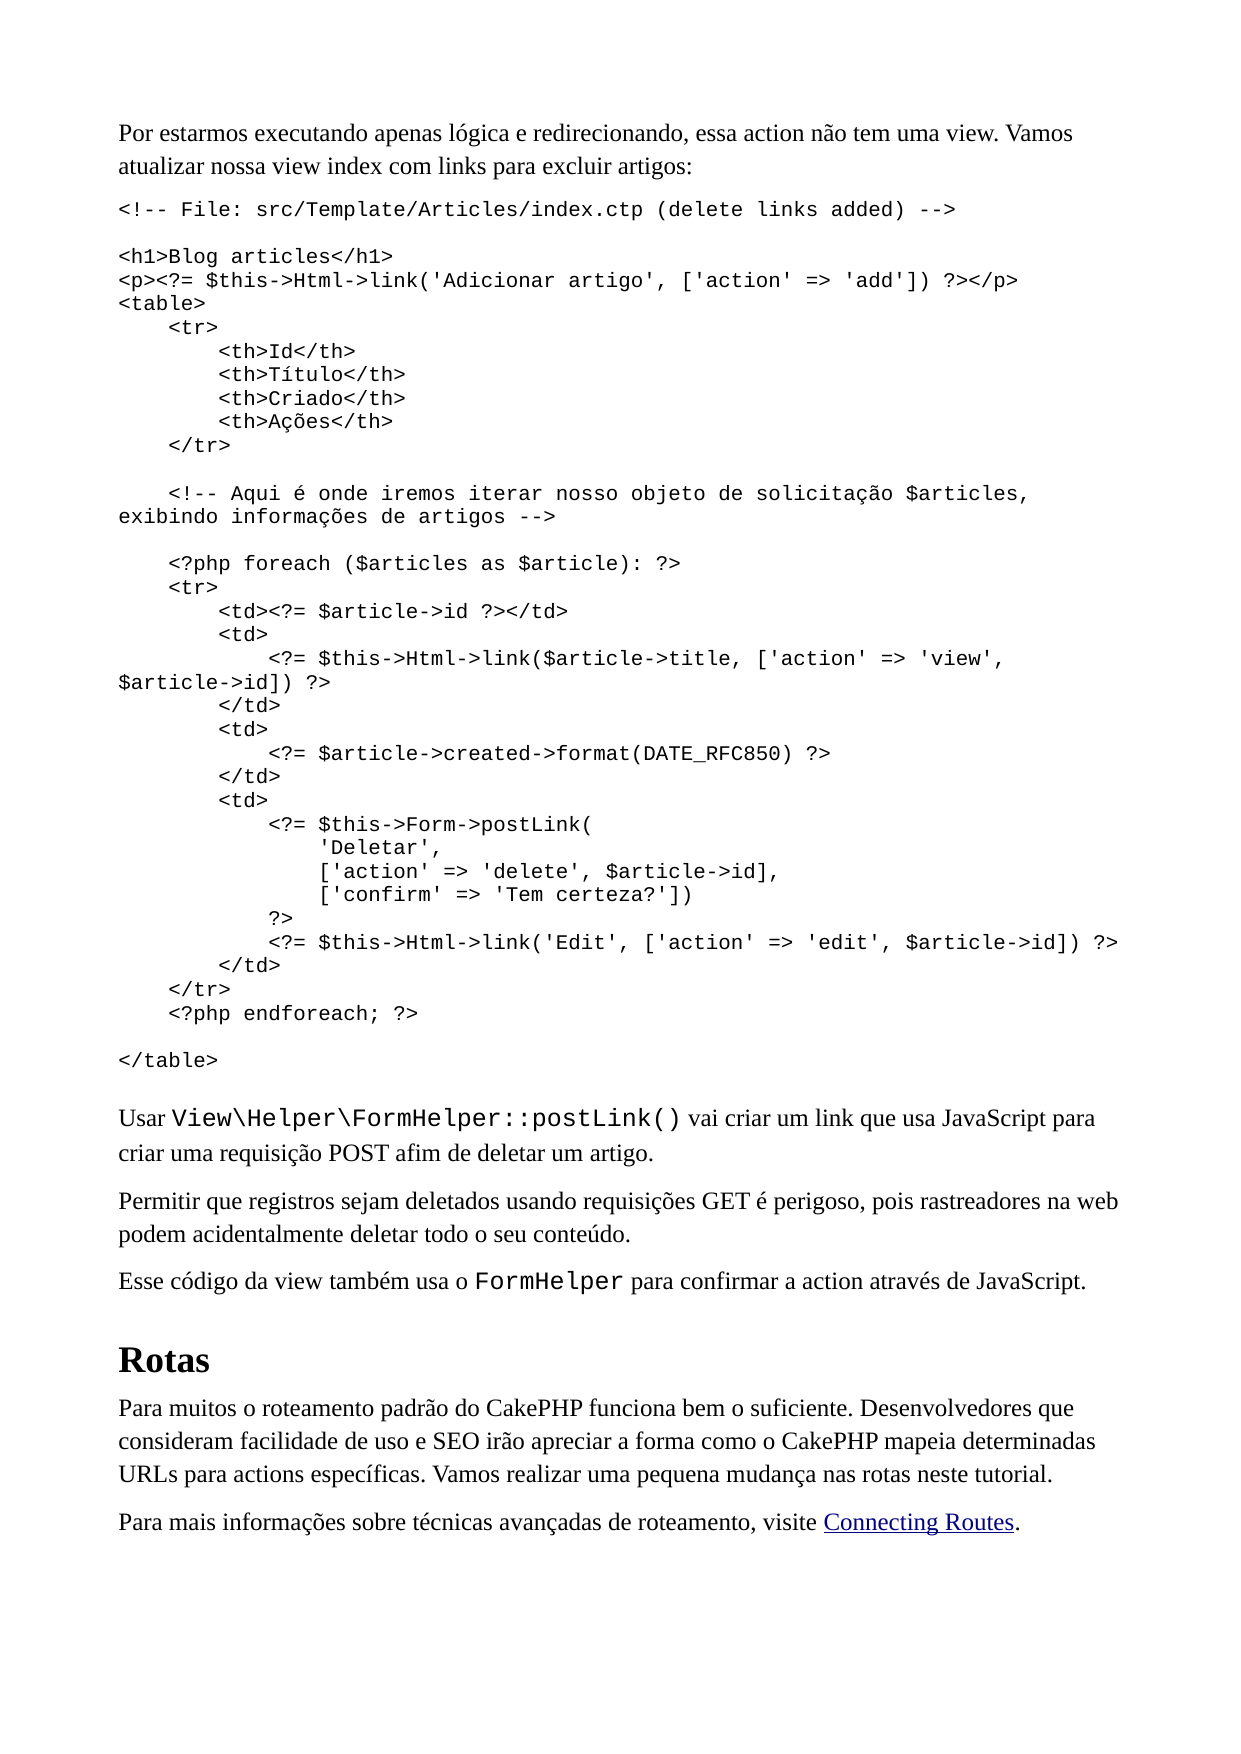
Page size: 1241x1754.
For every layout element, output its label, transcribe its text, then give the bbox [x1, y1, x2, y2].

text Para mais informações sobre técnicas avançadas de roteamento, visite Connecting Routes. [118, 1507, 1122, 1535]
text <?= $article->created->format(DATE_RFC850) ?> [118, 743, 1122, 766]
text </tr> [118, 435, 1122, 459]
text <?php foreach ($articles as $article): ?> [118, 553, 1122, 577]
text <table> [118, 293, 1122, 317]
text ['action' => 'delete', $article->id], [118, 861, 1122, 884]
text <th>Criado</th> [118, 388, 1122, 412]
text <?= $this->Form->postLink( [118, 813, 1122, 837]
text <tr> [118, 317, 1122, 341]
text <!-- File: src/Template/Articles/index.ctp (delete links added) --> [118, 199, 1122, 222]
text <th>Ações</th> [118, 412, 1122, 435]
text <td> [118, 790, 1122, 813]
text </td> [118, 695, 1122, 719]
text <th>Título</th> [118, 364, 1122, 388]
text </table> [118, 1050, 1122, 1074]
text Por estarmos executando apenas lógica e redirecionando, essa action não tem uma view. Vamos atualizar nossa view index com links para excluir artigos: [118, 118, 1122, 180]
text Permitir que registros sejam deletados usando requisições GET é perigoso, pois rastreadores na web podem acidentalmente deletar todo o seu conteúdo. [118, 1186, 1122, 1248]
text </tr> [118, 979, 1122, 1003]
text <?= $this->Html->link($article->title, ['action' => 'view', $article->id]) ?> [118, 648, 1122, 695]
text Usar View\Helper\FormHelper::postLink() vai criar um link que usa JavaScript para criar uma requisição POST afim de deletar um artigo. [118, 1103, 1122, 1167]
text ['confirm' => 'Tem certeza?']) [118, 884, 1122, 908]
text <p><?= $this->Html->link('Adicionar artigo', ['action' => 'add']) ?></p> [118, 270, 1122, 293]
text <td> [118, 719, 1122, 743]
subtitle Rotas [118, 1337, 1122, 1380]
text <tr> [118, 577, 1122, 601]
text Para muitos o roteamento padrão do CakePHP funciona bem o suficiente. Desenvolvedores que consideram facilidade de uso e SEO irão apreciar a forma como o CakePHP mapeia determinadas URLs para actions específicas. Vamos realizar uma pequena mudança nas rotas neste tutorial. [118, 1393, 1122, 1488]
text <?= $this->Html->link('Edit', ['action' => 'edit', $article->id]) ?> [118, 932, 1122, 955]
text Esse código da view também usa o FormHelper para confirmar a action através de JavaScript. [118, 1266, 1122, 1297]
text 'Deletar', [118, 837, 1122, 861]
text <th>Id</th> [118, 341, 1122, 364]
text <td> [118, 624, 1122, 648]
text </td> [118, 955, 1122, 979]
text <td><?= $article->id ?></td> [118, 601, 1122, 624]
text </td> [118, 766, 1122, 790]
text <!-- Aqui é onde iremos iterar nosso objeto de solicitação $articles, exibindo informações de artigos --> [118, 482, 1122, 530]
text <?php endforeach; ?> [118, 1003, 1122, 1026]
text <h1>Blog articles</h1> [118, 246, 1122, 270]
text ?> [118, 908, 1122, 932]
